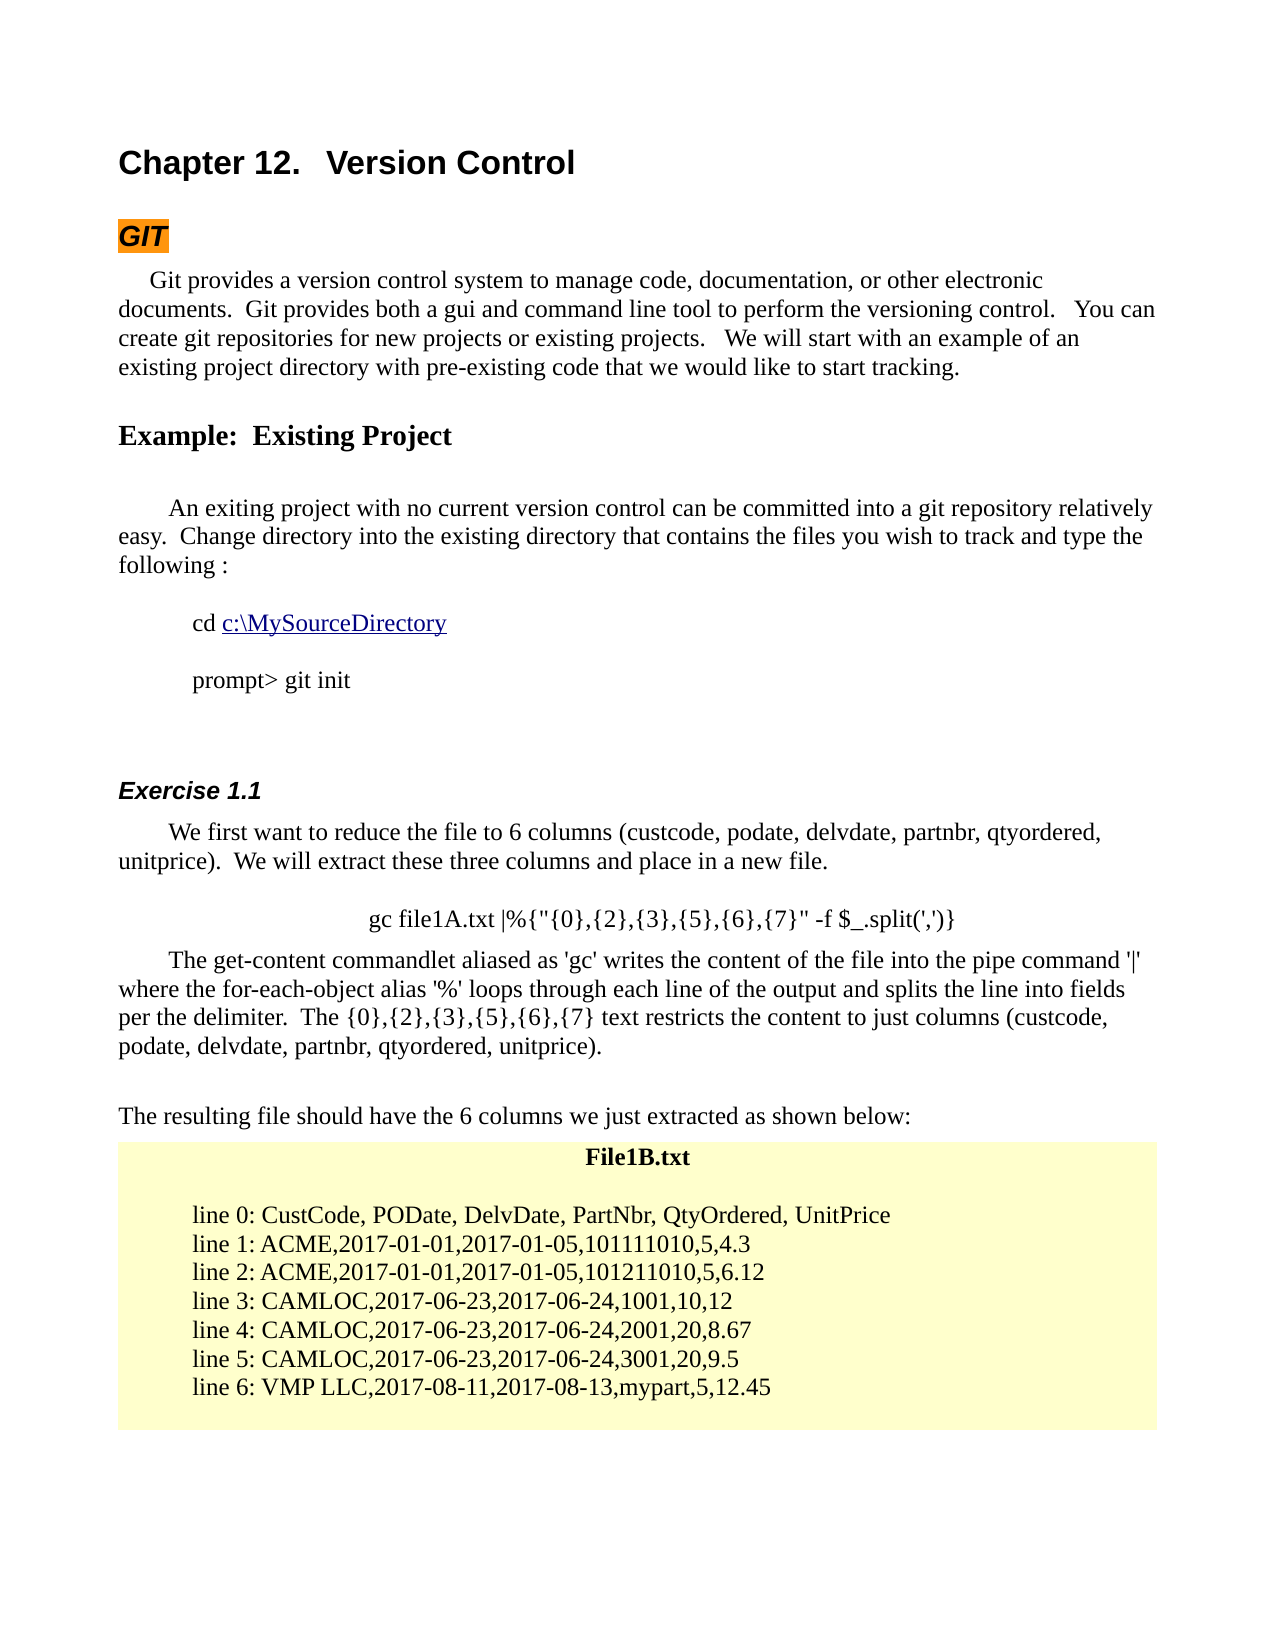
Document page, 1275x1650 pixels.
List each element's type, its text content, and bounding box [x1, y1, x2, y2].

text cd c:\MySourceDirectory [118, 608, 1157, 636]
text prompt> git init [192, 665, 1157, 694]
text line 4: CAMLOC,2017-06-23,2017-06-24,2001,20,8.67 [118, 1315, 1157, 1344]
text line 0: CustCode, PODate, DelvDate, PartNbr, QtyOrdered, UnitPrice [118, 1200, 1157, 1229]
text File1B.txt [118, 1142, 1157, 1171]
text line 6: VMP LLC,2017-08-11,2017-08-13,mypart,5,12.45 [118, 1372, 1157, 1401]
text The get-content commandlet aliased as 'gc' writes the content of the file into the pipe command '|' where the for-each-object alias '%' loops through each line of the output and splits the line into fields per the delimiter. The {0},{2},{3},{5},{6},{7} text restricts the content to just columns (custcode, podate, delvdate, partnbr, qtyordered, unitprice). [118, 945, 1157, 1060]
subtitle Version Control [118, 143, 1157, 182]
text line 3: CAMLOC,2017-06-23,2017-06-24,1001,10,12 [118, 1286, 1157, 1315]
text gc file1A.txt |%{"{0},{2},{3},{5},{6},{7}" -f $_.split(',')} [118, 904, 1157, 932]
text Git provides a version control system to manage code, documentation, or other electronic documents. Git provides both a gui and command line tool to perform the versioning control. You can create git repositories for new projects or existing projects. We will start with an example of an existing project directory with pre-existing code that we would like to start tracking. [118, 265, 1157, 380]
subtitle Exercise 1.1 [118, 776, 1157, 805]
text An exiting project with no current version control can be committed into a git repository relatively easy. Change directory into the existing directory that contains the files you wish to track and type the following : [118, 493, 1157, 579]
text line 1: ACME,2017-01-01,2017-01-05,101111010,5,4.3 [118, 1229, 1157, 1257]
text The resulting file should have the 6 columns we just extracted as shown below: [118, 1101, 1157, 1130]
text line 5: CAMLOC,2017-06-23,2017-06-24,3001,20,9.5 [118, 1344, 1157, 1372]
subtitle GIT [118, 219, 1157, 253]
subtitle Example: Existing Project [118, 418, 1157, 451]
text line 2: ACME,2017-01-01,2017-01-05,101211010,5,6.12 [118, 1257, 1157, 1286]
text We first want to reduce the file to 6 columns (custcode, podate, delvdate, partnbr, qtyordered, unitprice). We will extract these three columns and place in a new file. [118, 817, 1157, 875]
